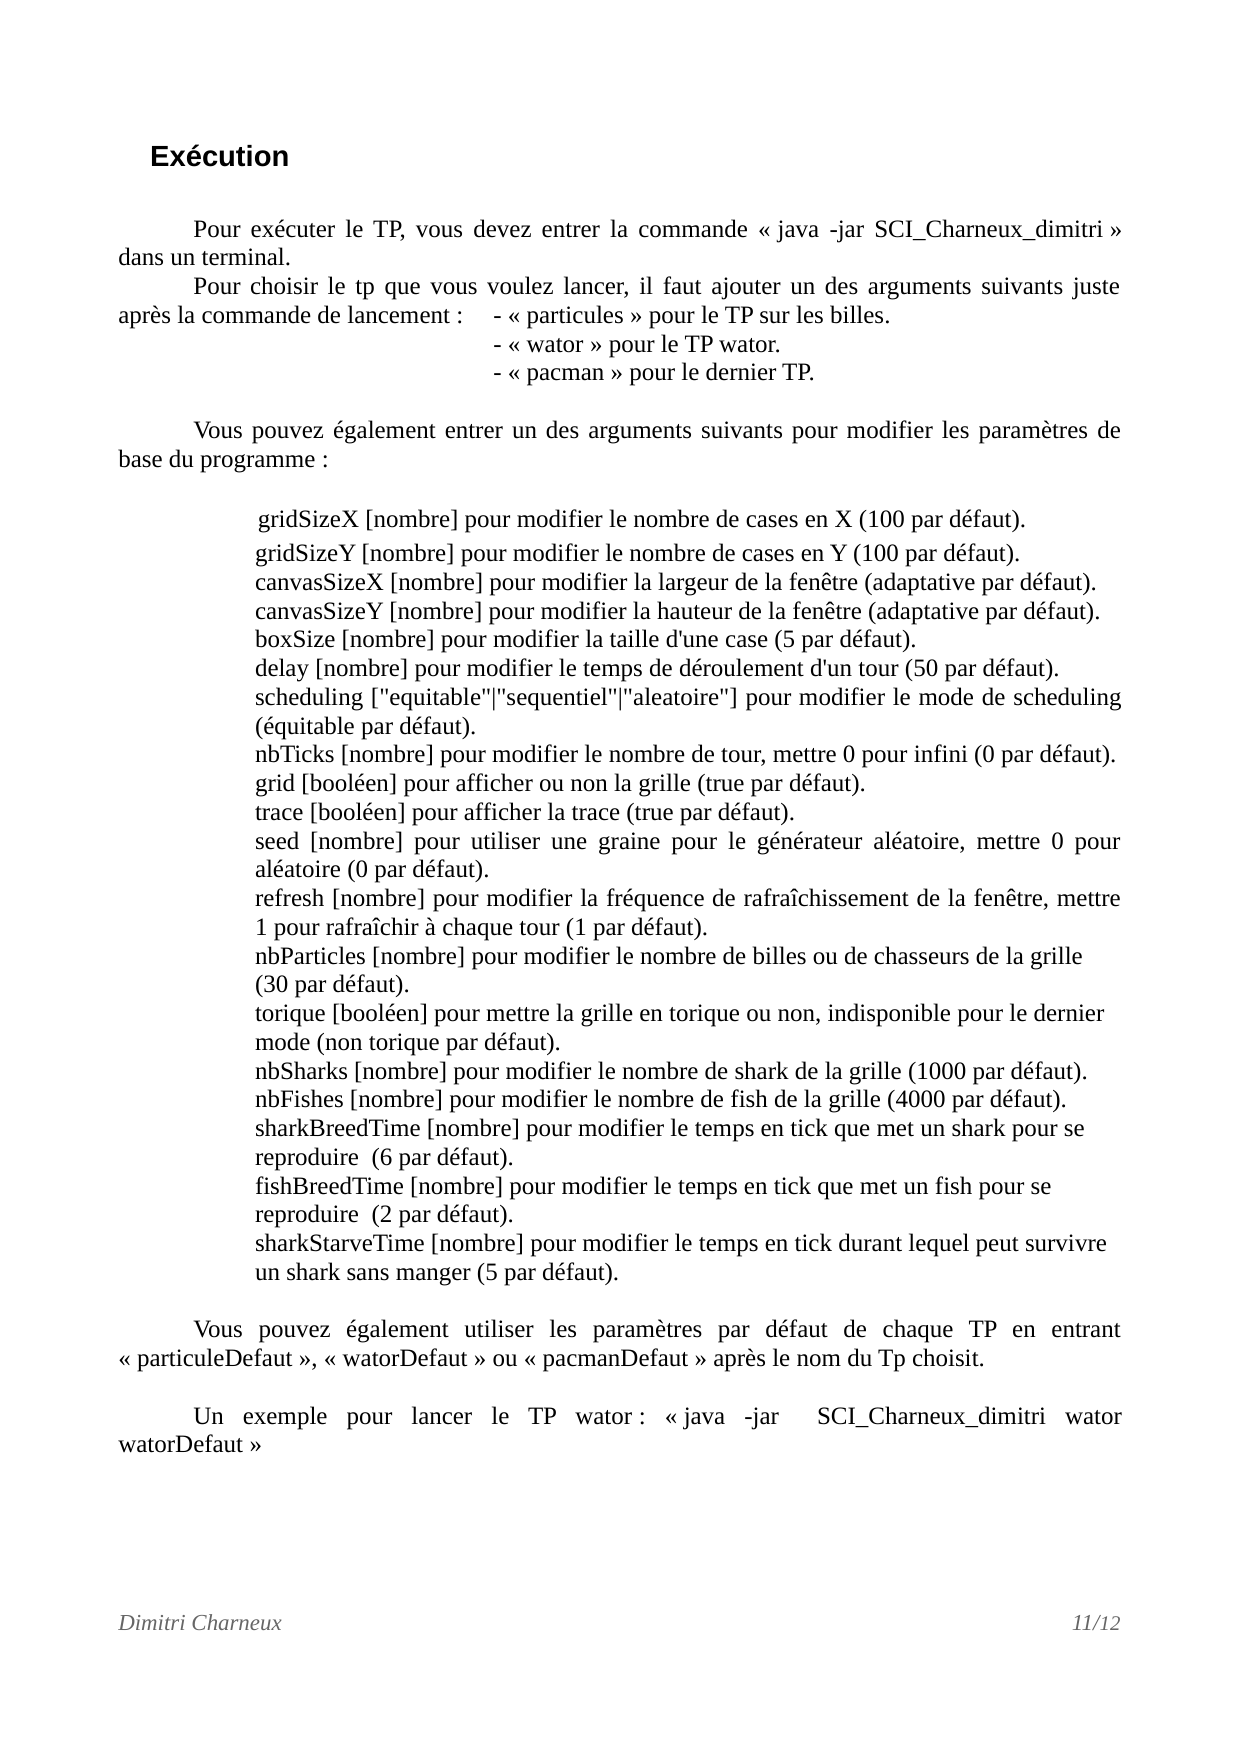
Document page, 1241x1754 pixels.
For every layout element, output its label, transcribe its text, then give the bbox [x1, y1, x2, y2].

table_cell [118, 538, 255, 567]
table_cell [118, 596, 255, 624]
table_cell [118, 653, 255, 682]
table_cell [118, 625, 255, 653]
table_cell canvasSizeX [nombre] pour modifier la largeur de la fenêtre (adaptative par défaut). [255, 567, 1122, 596]
text Pour exécuter le TP, vous devez entrer la commande « java -jar SCI_Charneux_dimitri » dans un terminal. [118, 214, 1122, 271]
table_cell [118, 682, 255, 739]
table_cell canvasSizeY [nombre] pour modifier la hauteur de la fenêtre (adaptative par défaut). [255, 596, 1122, 624]
table_header gridSizeX [nombre] pour modifier le nombre de cases en X (100 par défaut). [255, 501, 1122, 538]
table_cell [118, 1056, 255, 1084]
text Vous pouvez également entrer un des arguments suivants pour modifier les paramètres de base du programme : [118, 415, 1122, 472]
text Un exemple pour lancer le TP wator : « java -jar SCI_Charneux_dimitri wator watorDefaut » [118, 1401, 1122, 1458]
table_cell nbFishes [nombre] pour modifier le nombre de fish de la grille (4000 par défaut). [255, 1085, 1122, 1113]
subtitle Exécution [150, 139, 1122, 172]
table_cell gridSizeY [nombre] pour modifier le nombre de cases en Y (100 par défaut). [255, 538, 1122, 567]
table_cell refresh [nombre] pour modifier la fréquence de rafraîchissement de la fenêtre, mettre 1 pour rafraîchir à chaque tour (1 par défaut). [255, 883, 1122, 941]
table_cell [118, 1113, 255, 1171]
table_cell [118, 883, 255, 941]
text Pour choisir le tp que vous voulez lancer, il faut ajouter un des arguments suivants juste après la commande de lancement : - « particules » pour le TP sur les billes. [118, 271, 1122, 329]
table_cell nbTicks [nombre] pour modifier le nombre de tour, mettre 0 pour infini (0 par défaut). [255, 740, 1122, 768]
table_cell [118, 768, 255, 797]
table_cell [118, 826, 255, 883]
table_cell trace [booléen] pour afficher la trace (true par défaut). [255, 797, 1122, 826]
table_cell fishBreedTime [nombre] pour modifier le temps en tick que met un fish pour se reproduire (2 par défaut). [255, 1171, 1122, 1228]
table_cell [118, 1228, 255, 1286]
table_cell grid [booléen] pour afficher ou non la grille (true par défaut). [255, 768, 1122, 797]
table_cell [118, 1085, 255, 1113]
table_cell [118, 797, 255, 826]
table_cell [118, 998, 255, 1056]
table_cell delay [nombre] pour modifier le temps de déroulement d'un tour (50 par défaut). [255, 653, 1122, 682]
table_cell torique [booléen] pour mettre la grille en torique ou non, indisponible pour le dernier mode (non torique par défaut). [255, 998, 1122, 1056]
table_cell [118, 941, 255, 998]
table_cell nbSharks [nombre] pour modifier le nombre de shark de la grille (1000 par défaut). [255, 1056, 1122, 1084]
table_cell scheduling ["equitable"|"sequentiel"|"aleatoire"] pour modifier le mode de scheduling (équitable par défaut). [255, 682, 1122, 739]
text - « pacman » pour le dernier TP. [118, 357, 1122, 386]
table_cell [118, 740, 255, 768]
table_cell sharkBreedTime [nombre] pour modifier le temps en tick que met un shark pour se reproduire (6 par défaut). [255, 1113, 1122, 1171]
table_cell sharkStarveTime [nombre] pour modifier le temps en tick durant lequel peut survivre un shark sans manger (5 par défaut). [255, 1228, 1122, 1286]
table_cell boxSize [nombre] pour modifier la taille d'une case (5 par défaut). [255, 625, 1122, 653]
table_header [118, 501, 255, 538]
text Vous pouvez également utiliser les paramètres par défaut de chaque TP en entrant « particuleDefaut », « watorDefaut » ou « pacmanDefaut » après le nom du Tp choisit. [118, 1314, 1122, 1372]
table_cell [118, 1171, 255, 1228]
table_cell nbParticles [nombre] pour modifier le nombre de billes ou de chasseurs de la grille (30 par défaut). [255, 941, 1122, 998]
text - « wator » pour le TP wator. [118, 329, 1122, 357]
table_cell [118, 567, 255, 596]
table_cell seed [nombre] pour utiliser une graine pour le générateur aléatoire, mettre 0 pour aléatoire (0 par défaut). [255, 826, 1122, 883]
